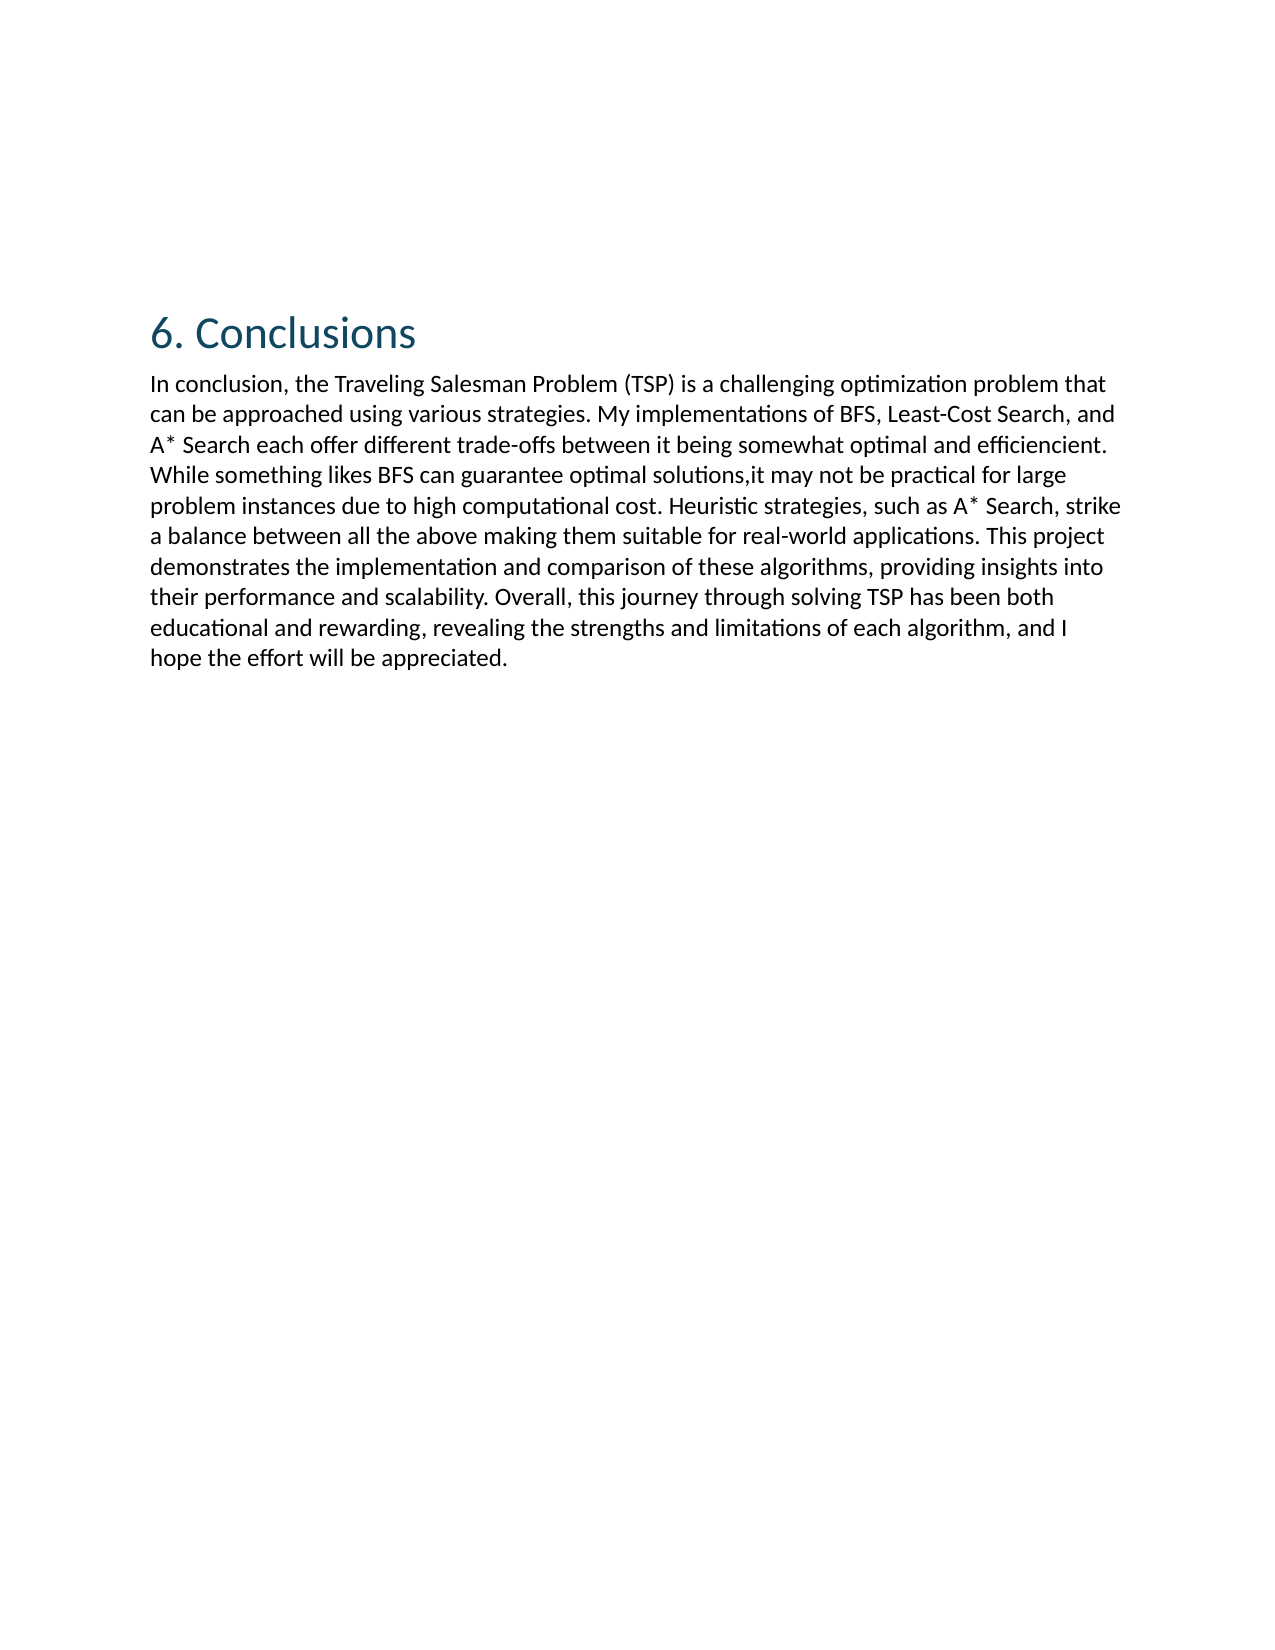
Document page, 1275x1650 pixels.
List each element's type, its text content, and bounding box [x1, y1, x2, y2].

subtitle 6. Conclusions [150, 304, 1125, 359]
text In conclusion, the Traveling Salesman Problem (TSP) is a challenging optimization problem that can be approached using various strategies. My implementations of BFS, Least-Cost Search, and A* Search each offer different trade-offs between it being somewhat optimal and efficiencient. While something likes BFS can guarantee optimal solutions,it may not be practical for large problem instances due to high computational cost. Heuristic strategies, such as A* Search, strike a balance between all the above making them suitable for real-world applications. This project demonstrates the implementation and comparison of these algorithms, providing insights into their performance and scalability. Overall, this journey through solving TSP has been both educational and rewarding, revealing the strengths and limitations of each algorithm, and I hope the effort will be appreciated. [150, 368, 1125, 673]
